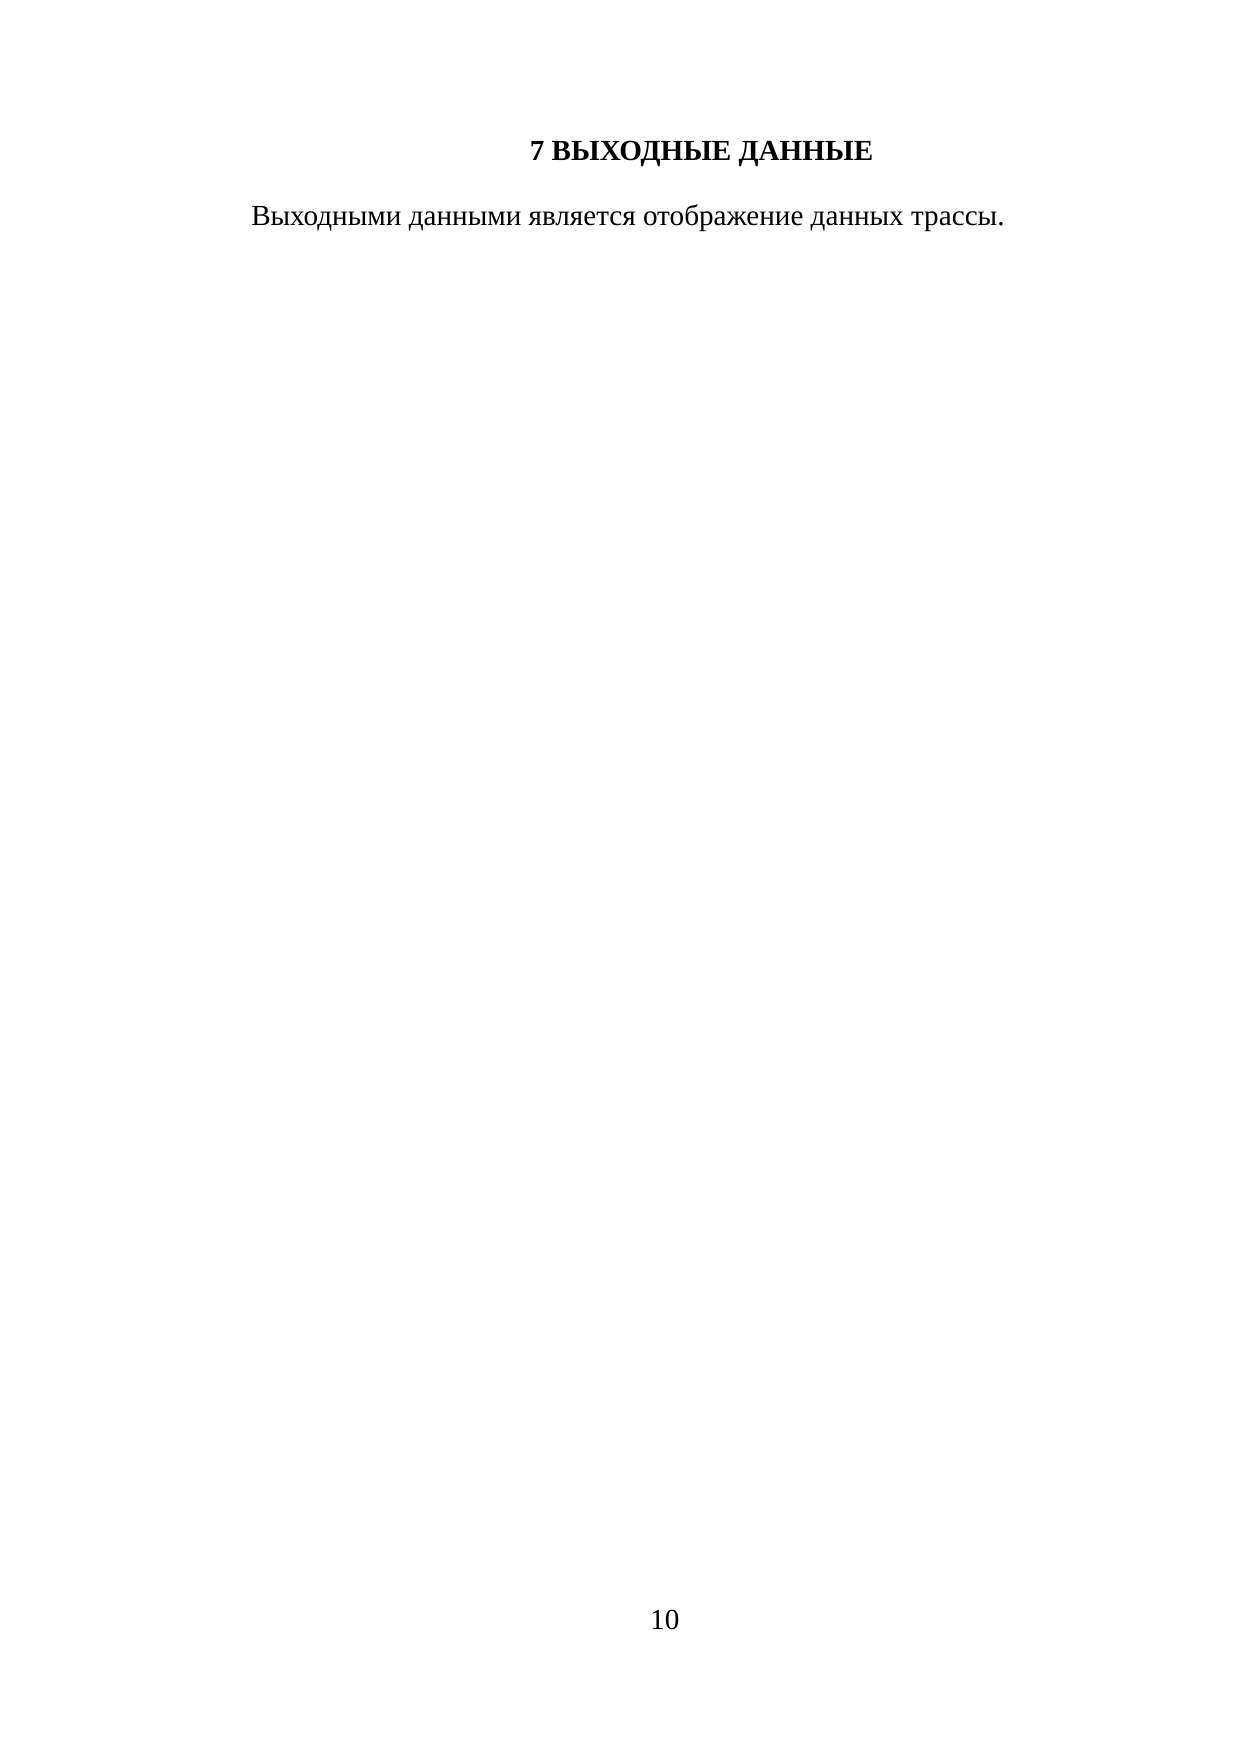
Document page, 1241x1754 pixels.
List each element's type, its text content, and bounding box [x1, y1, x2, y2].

text Выходными данными является отображение данных трассы. [177, 198, 1152, 232]
subtitle Выходные данные [251, 133, 1152, 166]
